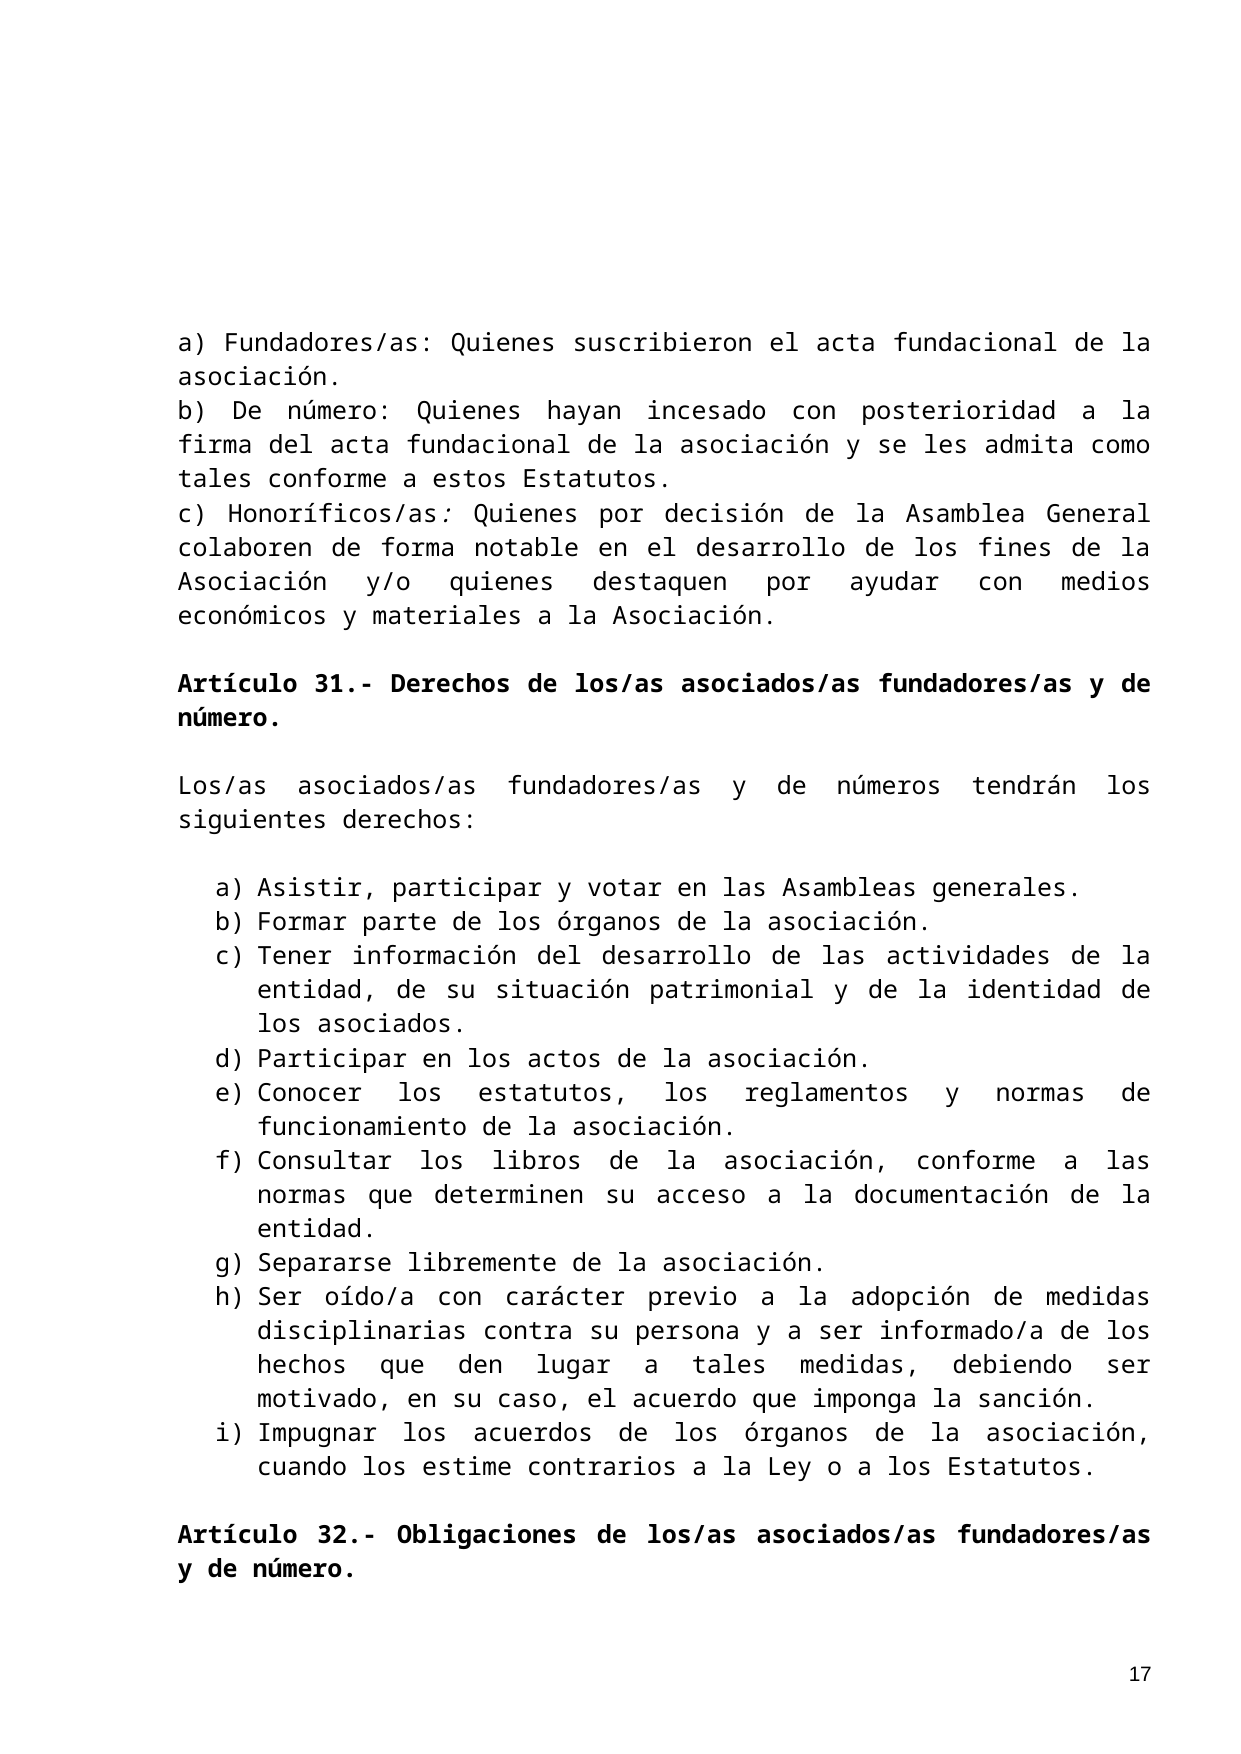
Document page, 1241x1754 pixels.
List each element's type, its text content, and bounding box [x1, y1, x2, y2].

list Conocer los estatutos, los reglamentos y normas de funcionamiento de la asociación. [215, 1074, 1152, 1142]
text b) De número: Quienes hayan incesado con posterioridad a la firma del acta fundacional de la asociación y se les admita como tales conforme a estos Estatutos. [177, 393, 1152, 495]
list Impugnar los acuerdos de los órganos de la asociación, cuando los estime contrarios a la Ley o a los Estatutos. [215, 1415, 1152, 1483]
list Separarse libremente de la asociación. [215, 1244, 1152, 1279]
text Los/as asociados/as fundadores/as y de números tendrán los siguientes derechos: [177, 768, 1152, 836]
list Participar en los actos de la asociación. [215, 1040, 1152, 1074]
text Artículo 31.- Derechos de los/as asociados/as fundadores/as y de número. [177, 666, 1152, 734]
text Artículo 32.- Obligaciones de los/as asociados/as fundadores/as y de número. [177, 1517, 1152, 1585]
list Formar parte de los órganos de la asociación. [215, 904, 1152, 938]
list Consultar los libros de la asociación, conforme a las normas que determinen su acceso a la documentación de la entidad. [215, 1142, 1152, 1244]
text c) Honoríficos/as: Quienes por decisión de la Asamblea General colaboren de forma notable en el desarrollo de los fines de la Asociación y/o quienes destaquen por ayudar con medios económicos y materiales a la Asociación. [177, 495, 1152, 631]
text a) Fundadores/as: Quienes suscribieron el acta fundacional de la asociación. [177, 325, 1152, 393]
list Asistir, participar y votar en las Asambleas generales. [215, 870, 1152, 904]
list Tener información del desarrollo de las actividades de la entidad, de su situación patrimonial y de la identidad de los asociados. [215, 938, 1152, 1040]
list Ser oído/a con carácter previo a la adopción de medidas disciplinarias contra su persona y a ser informado/a de los hechos que den lugar a tales medidas, debiendo ser motivado, en su caso, el acuerdo que imponga la sanción. [215, 1279, 1152, 1415]
